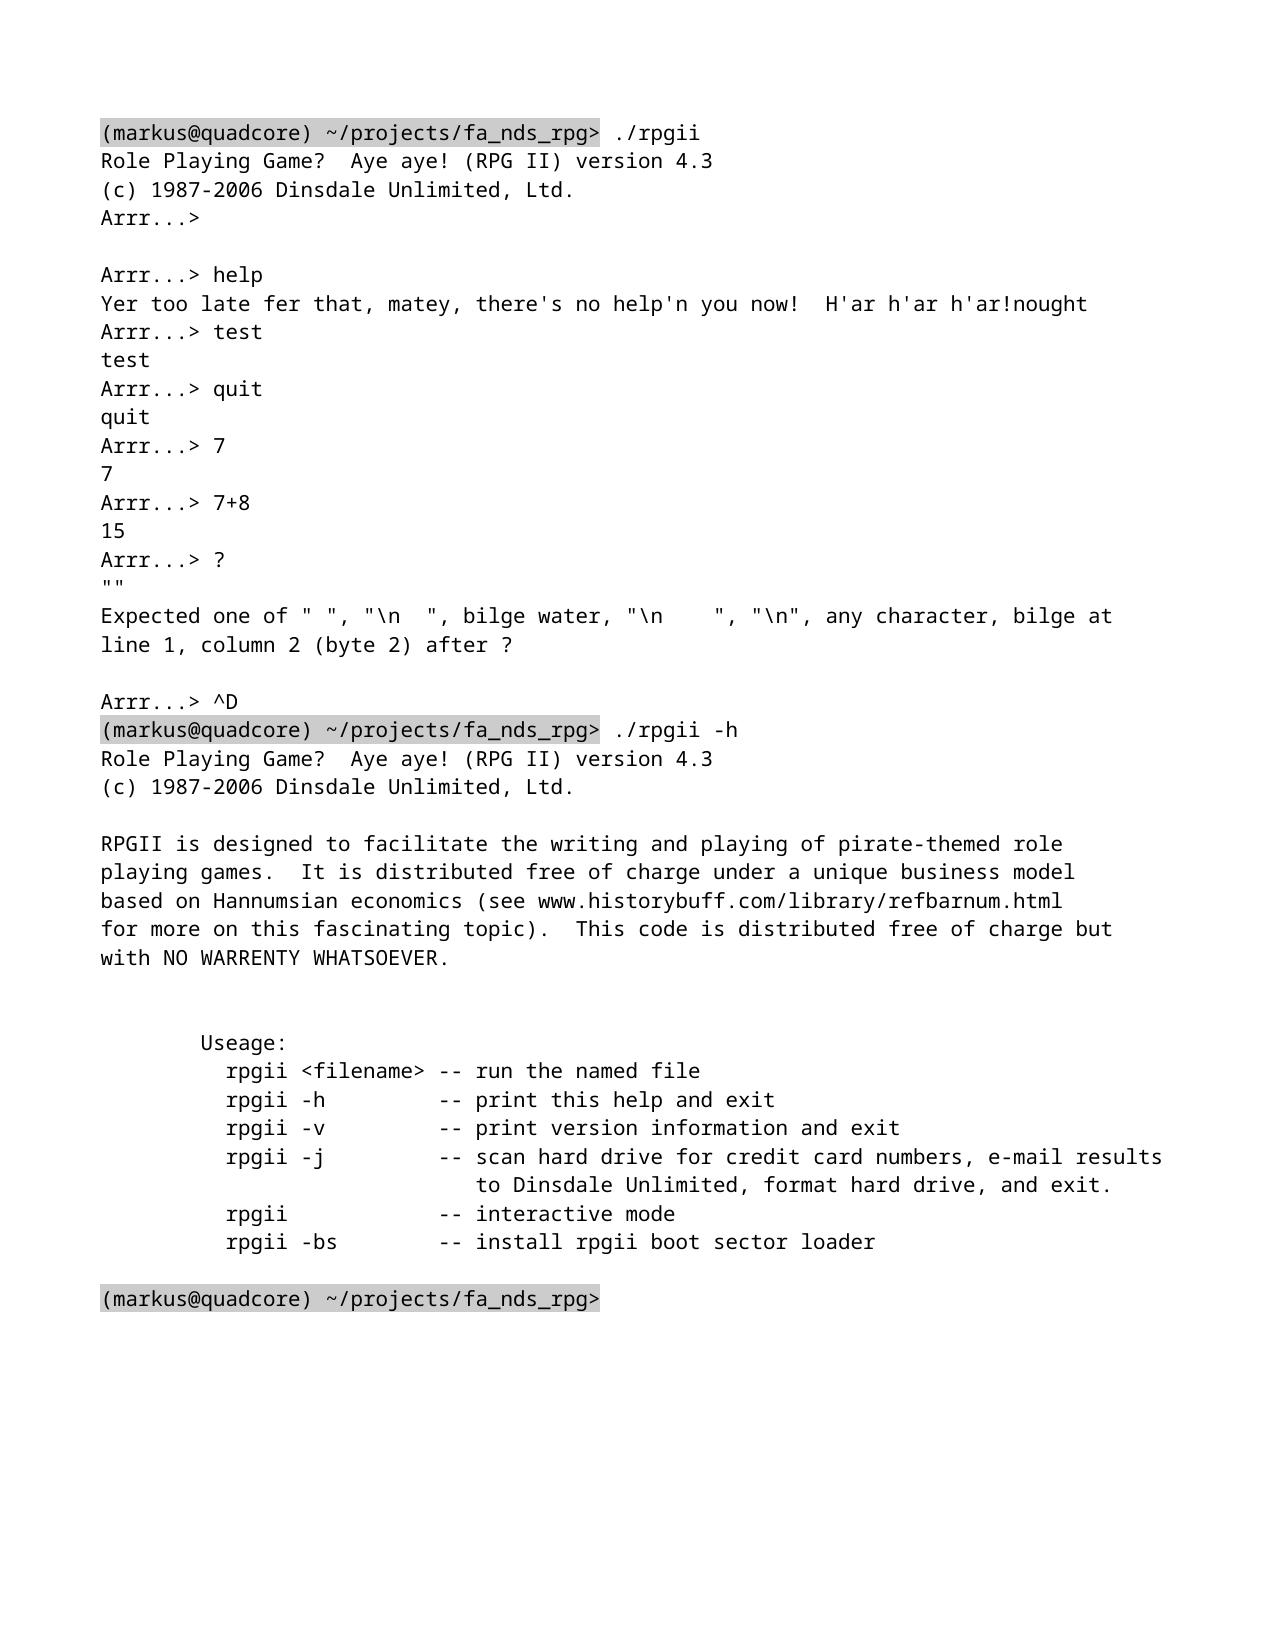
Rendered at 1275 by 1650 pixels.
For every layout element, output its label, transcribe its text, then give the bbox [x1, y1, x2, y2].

text quit [100, 402, 1174, 431]
text (c) 1987-2006 Dinsdale Unlimited, Ltd. [100, 772, 1174, 801]
text rpgii -- interactive mode [100, 1199, 1174, 1227]
text Arrr...> 7 [100, 431, 1174, 459]
text Role Playing Game? Aye aye! (RPG II) version 4.3 [100, 744, 1174, 772]
text rpgii -h -- print this help and exit [100, 1085, 1174, 1113]
text based on Hannumsian economics (see www.historybuff.com/library/refbarnum.html [100, 886, 1174, 914]
text Role Playing Game? Aye aye! (RPG II) version 4.3 [100, 147, 1174, 175]
text Yer too late fer that, matey, there's no help'n you now! H'ar h'ar h'ar!nought [100, 289, 1174, 317]
text test [100, 346, 1174, 374]
text 7 [100, 459, 1174, 488]
text Arrr...> ^D [100, 687, 1174, 715]
text Arrr...> help [100, 260, 1174, 289]
text for more on this fascinating topic). This code is distributed free of charge but [100, 914, 1174, 943]
text rpgii -v -- print version information and exit [100, 1113, 1174, 1142]
text (markus@quadcore) ~/projects/fa_nds_rpg> ./rpgii [100, 118, 1174, 147]
text RPGII is designed to facilitate the writing and playing of pirate-themed role [100, 829, 1174, 857]
text (markus@quadcore) ~/projects/fa_nds_rpg> [100, 1284, 1174, 1312]
text Arrr...> quit [100, 374, 1174, 402]
text (markus@quadcore) ~/projects/fa_nds_rpg> ./rpgii -h [100, 715, 1174, 744]
text rpgii -j -- scan hard drive for credit card numbers, e-mail results [100, 1142, 1174, 1170]
text with NO WARRENTY WHATSOEVER. [100, 943, 1174, 971]
text Arrr...> 7+8 [100, 488, 1174, 516]
text rpgii -bs -- install rpgii boot sector loader [100, 1227, 1174, 1256]
text to Dinsdale Unlimited, format hard drive, and exit. [100, 1170, 1174, 1199]
text Arrr...> [100, 203, 1174, 232]
text Useage: [100, 1028, 1174, 1057]
text Arrr...> test [100, 317, 1174, 346]
text playing games. It is distributed free of charge under a unique business model [100, 857, 1174, 886]
text Arrr...> ? [100, 545, 1174, 573]
text "" [100, 573, 1174, 602]
text (c) 1987-2006 Dinsdale Unlimited, Ltd. [100, 175, 1174, 203]
text rpgii <filename> -- run the named file [100, 1057, 1174, 1085]
text Expected one of " ", "\n ", bilge water, "\n ", "\n", any character, bilge at line 1, column 2 (byte 2) after ? [100, 602, 1174, 658]
text 15 [100, 516, 1174, 545]
